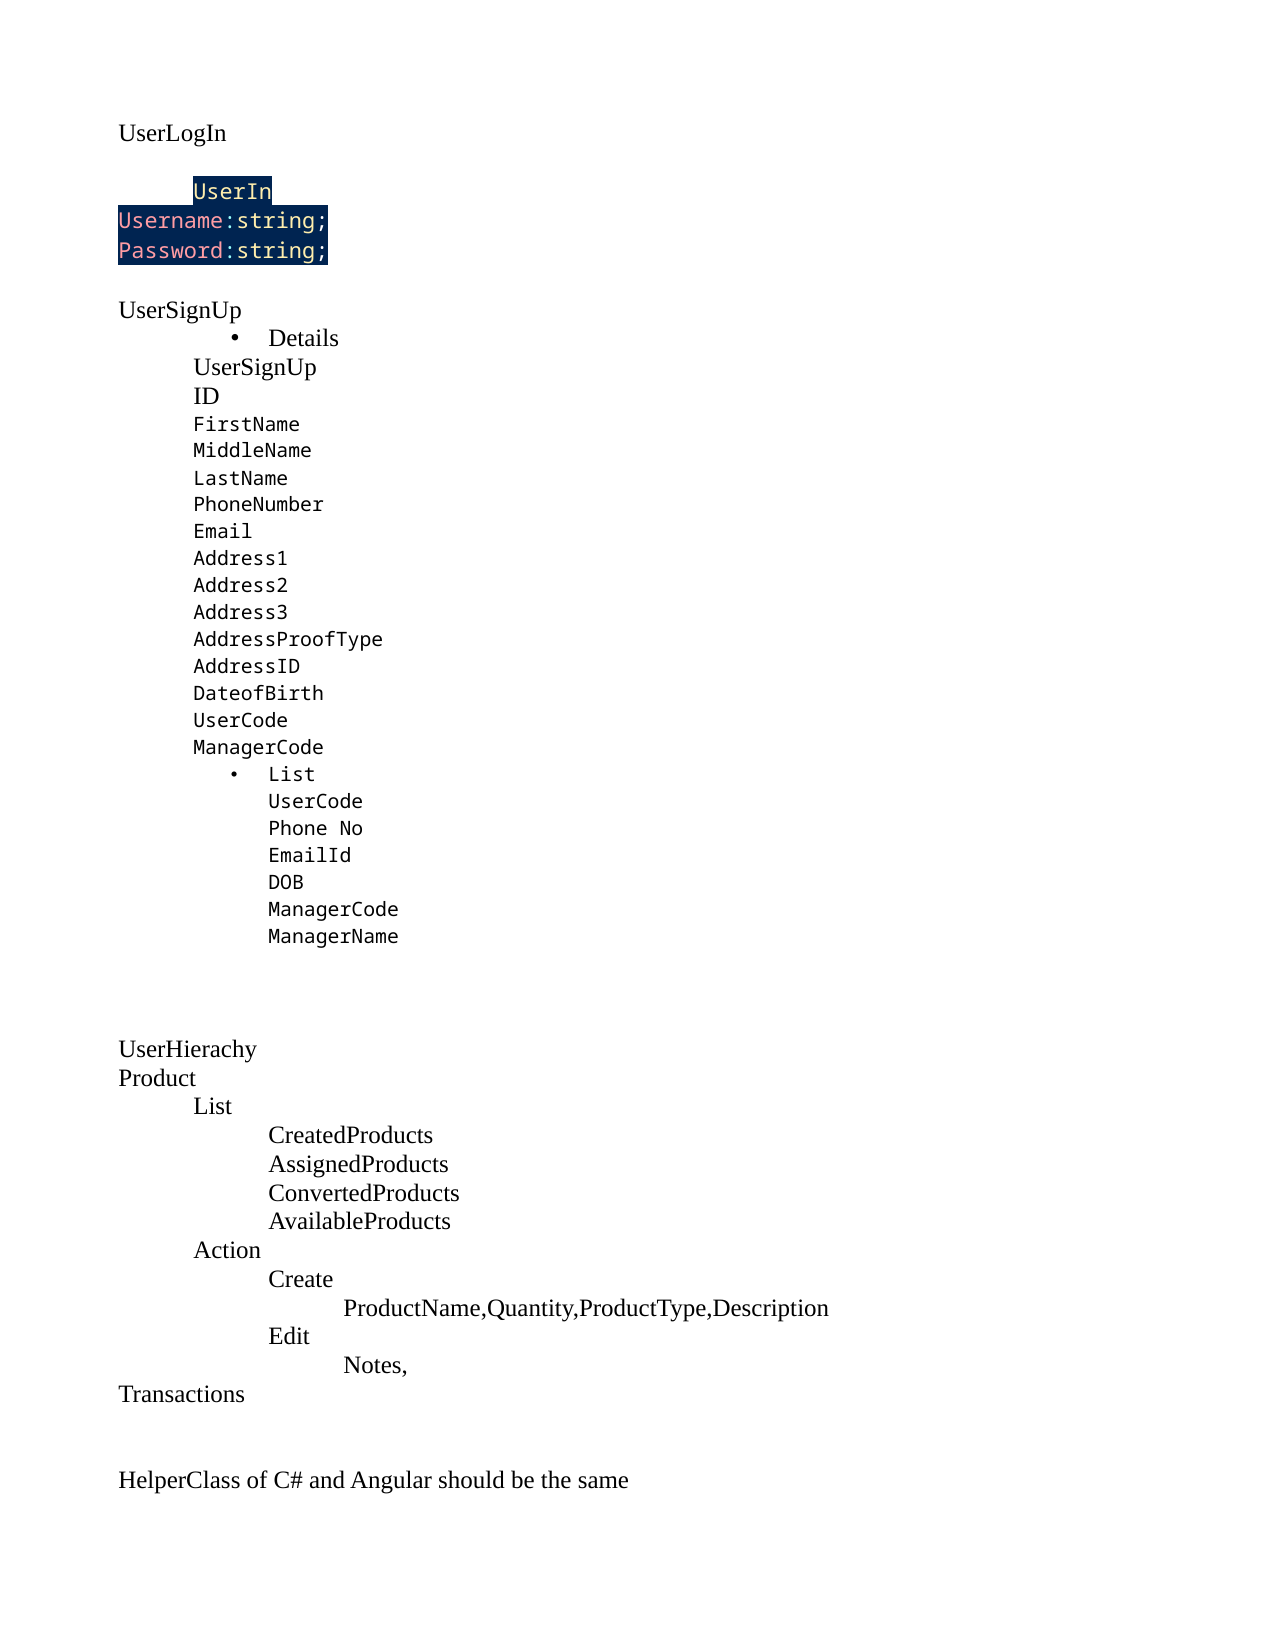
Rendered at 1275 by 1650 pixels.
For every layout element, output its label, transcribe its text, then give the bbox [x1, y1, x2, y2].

text Address3 [118, 599, 1157, 626]
text MiddleName [118, 437, 1157, 464]
text DateofBirth [118, 679, 1157, 707]
list ManagerCode [231, 895, 1157, 922]
text CreatedProducts [118, 1120, 1157, 1149]
text PhoneNumber [118, 491, 1157, 518]
text Address2 [118, 572, 1157, 599]
text Password:string; [118, 235, 1157, 265]
text ManagerCode [118, 733, 1157, 761]
text UserIn [118, 176, 1157, 205]
text Address1 [118, 545, 1157, 572]
text ProductName,Quantity,ProductType,Description [118, 1293, 1157, 1321]
text Product [118, 1063, 1157, 1091]
text Transactions [118, 1379, 1157, 1408]
text ID [118, 381, 1157, 410]
text FirstName [118, 410, 1157, 437]
list EmailId [231, 841, 1157, 868]
text HelperClass of C# and Angular should be the same [118, 1465, 1157, 1494]
text UserSignUp [118, 352, 1157, 381]
text UserLogIn [118, 118, 1157, 147]
text Action [118, 1235, 1157, 1264]
text AddressProofType [118, 626, 1157, 653]
list Details [231, 323, 1157, 352]
list ManagerName [231, 922, 1157, 949]
text Username:string; [118, 205, 1157, 235]
text List [118, 1091, 1157, 1120]
text Create [118, 1264, 1157, 1293]
text Email [118, 518, 1157, 545]
list UserCode [231, 787, 1157, 814]
text ConvertedProducts [118, 1178, 1157, 1206]
text UserSignUp [118, 295, 1157, 323]
text AvailableProducts [118, 1206, 1157, 1235]
text UserCode [118, 707, 1157, 733]
text AddressID [118, 653, 1157, 679]
list DOB [231, 868, 1157, 895]
list Phone No [231, 814, 1157, 841]
list List [231, 761, 1157, 787]
text UserHierachy [118, 1034, 1157, 1063]
text LastName [118, 464, 1157, 491]
text Notes, [118, 1350, 1157, 1379]
text AssignedProducts [118, 1149, 1157, 1178]
text Edit [118, 1321, 1157, 1350]
